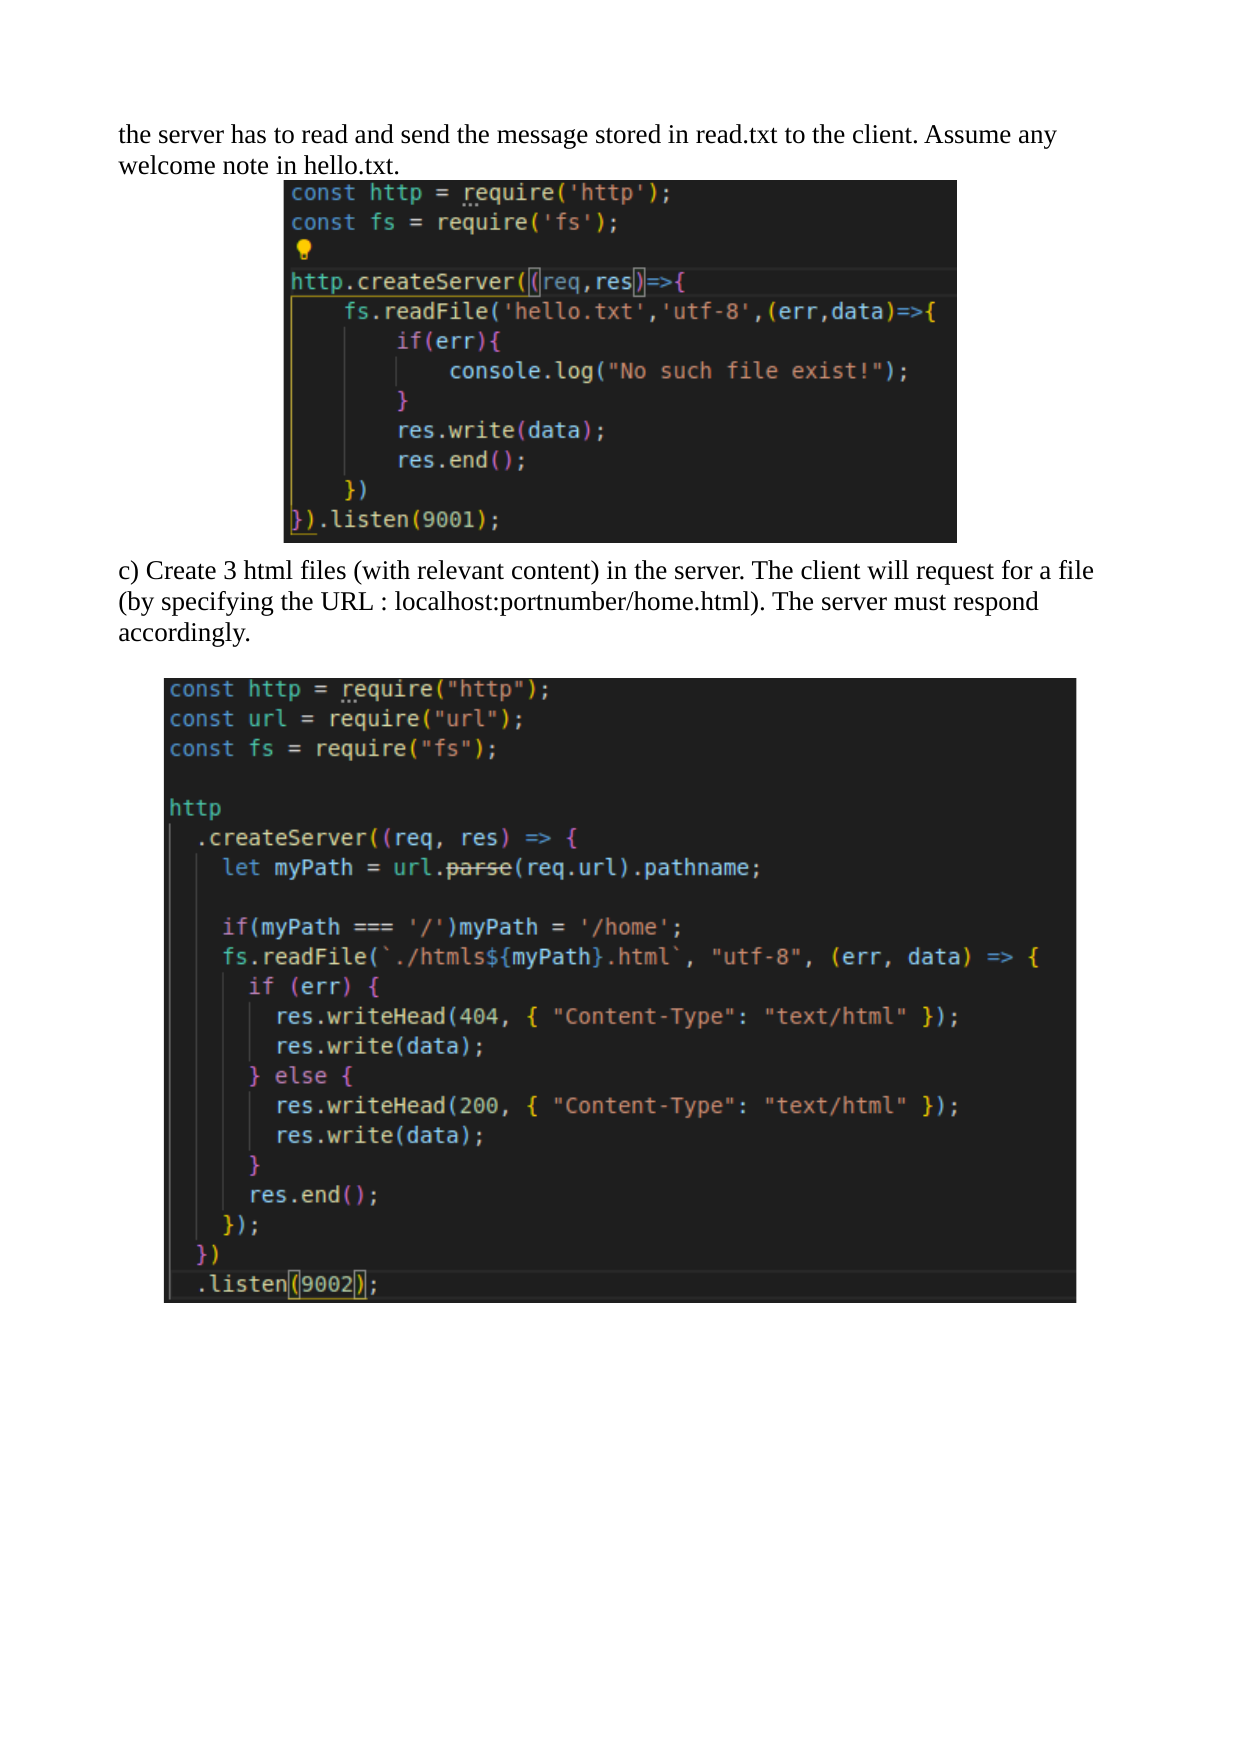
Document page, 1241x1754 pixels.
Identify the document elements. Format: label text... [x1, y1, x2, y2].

text c) Create 3 html files (with relevant content) in the server. The client will request for a file (by specifying the URL : localhost:portnumber/home.html). The server must respond accordingly. [118, 554, 1122, 648]
picture [283, 180, 957, 543]
text the server has to read and send the message stored in read.txt to the client. Assume any welcome note in hello.txt. [118, 118, 1122, 180]
picture [163, 678, 1077, 1303]
